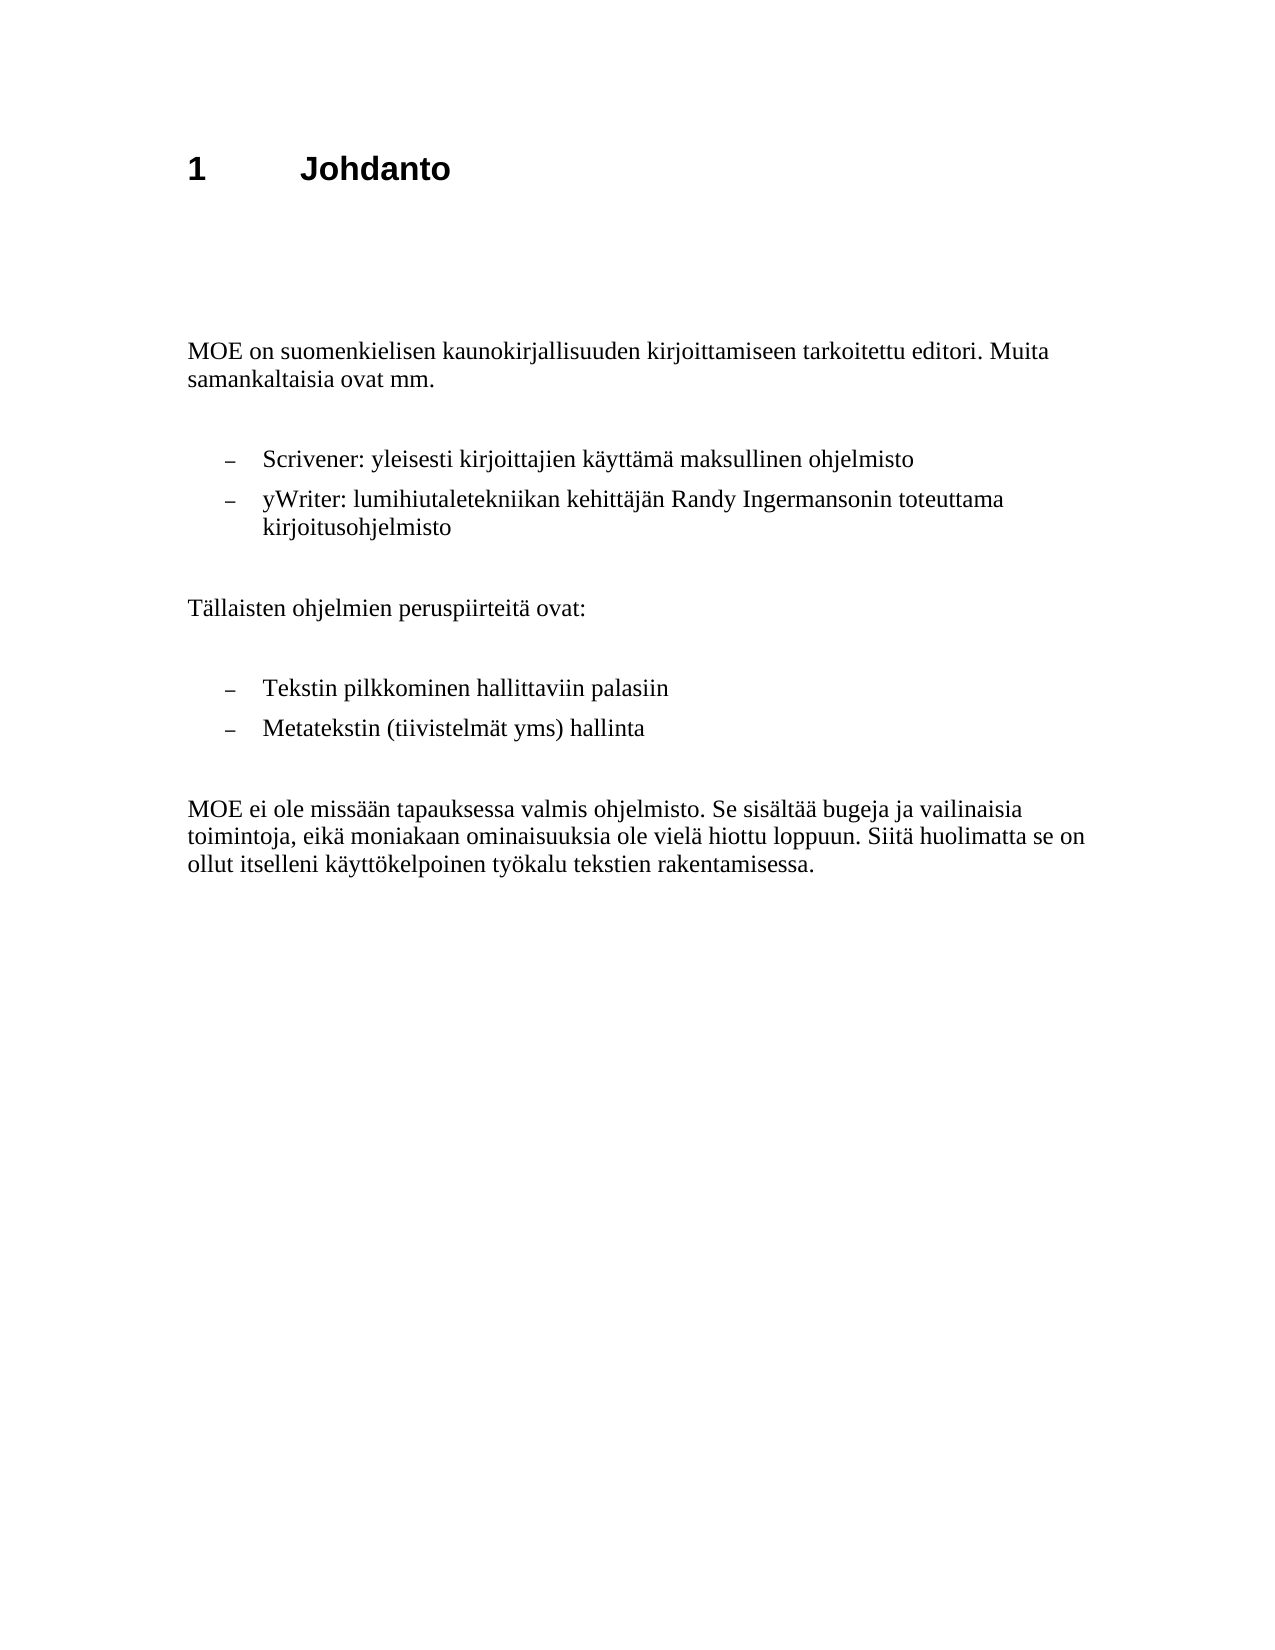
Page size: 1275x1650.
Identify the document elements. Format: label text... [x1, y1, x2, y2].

list Scrivener: yleisesti kirjoittajien käyttämä maksullinen ohjelmisto [225, 445, 1087, 473]
subtitle Johdanto [187, 150, 1087, 187]
text MOE on suomenkielisen kaunokirjallisuuden kirjoittamiseen tarkoitettu editori. Muita samankaltaisia ovat mm. [187, 337, 1087, 393]
list Metatekstin (tiivistelmät yms) hallinta [225, 714, 1087, 742]
text Tällaisten ohjelmien peruspiirteitä ovat: [187, 594, 1087, 621]
list yWriter: lumihiutaletekniikan kehittäjän Randy Ingermansonin toteuttama kirjoitusohjelmisto [225, 486, 1087, 541]
list Tekstin pilkkominen hallittaviin palasiin [225, 674, 1087, 702]
text MOE ei ole missään tapauksessa valmis ohjelmisto. Se sisältää bugeja ja vailinaisia toimintoja, eikä moniakaan ominaisuuksia ole vielä hiottu loppuun. Siitä huolimatta se on ollut itselleni käyttökelpoinen työkalu tekstien rakentamisessa. [187, 795, 1087, 878]
